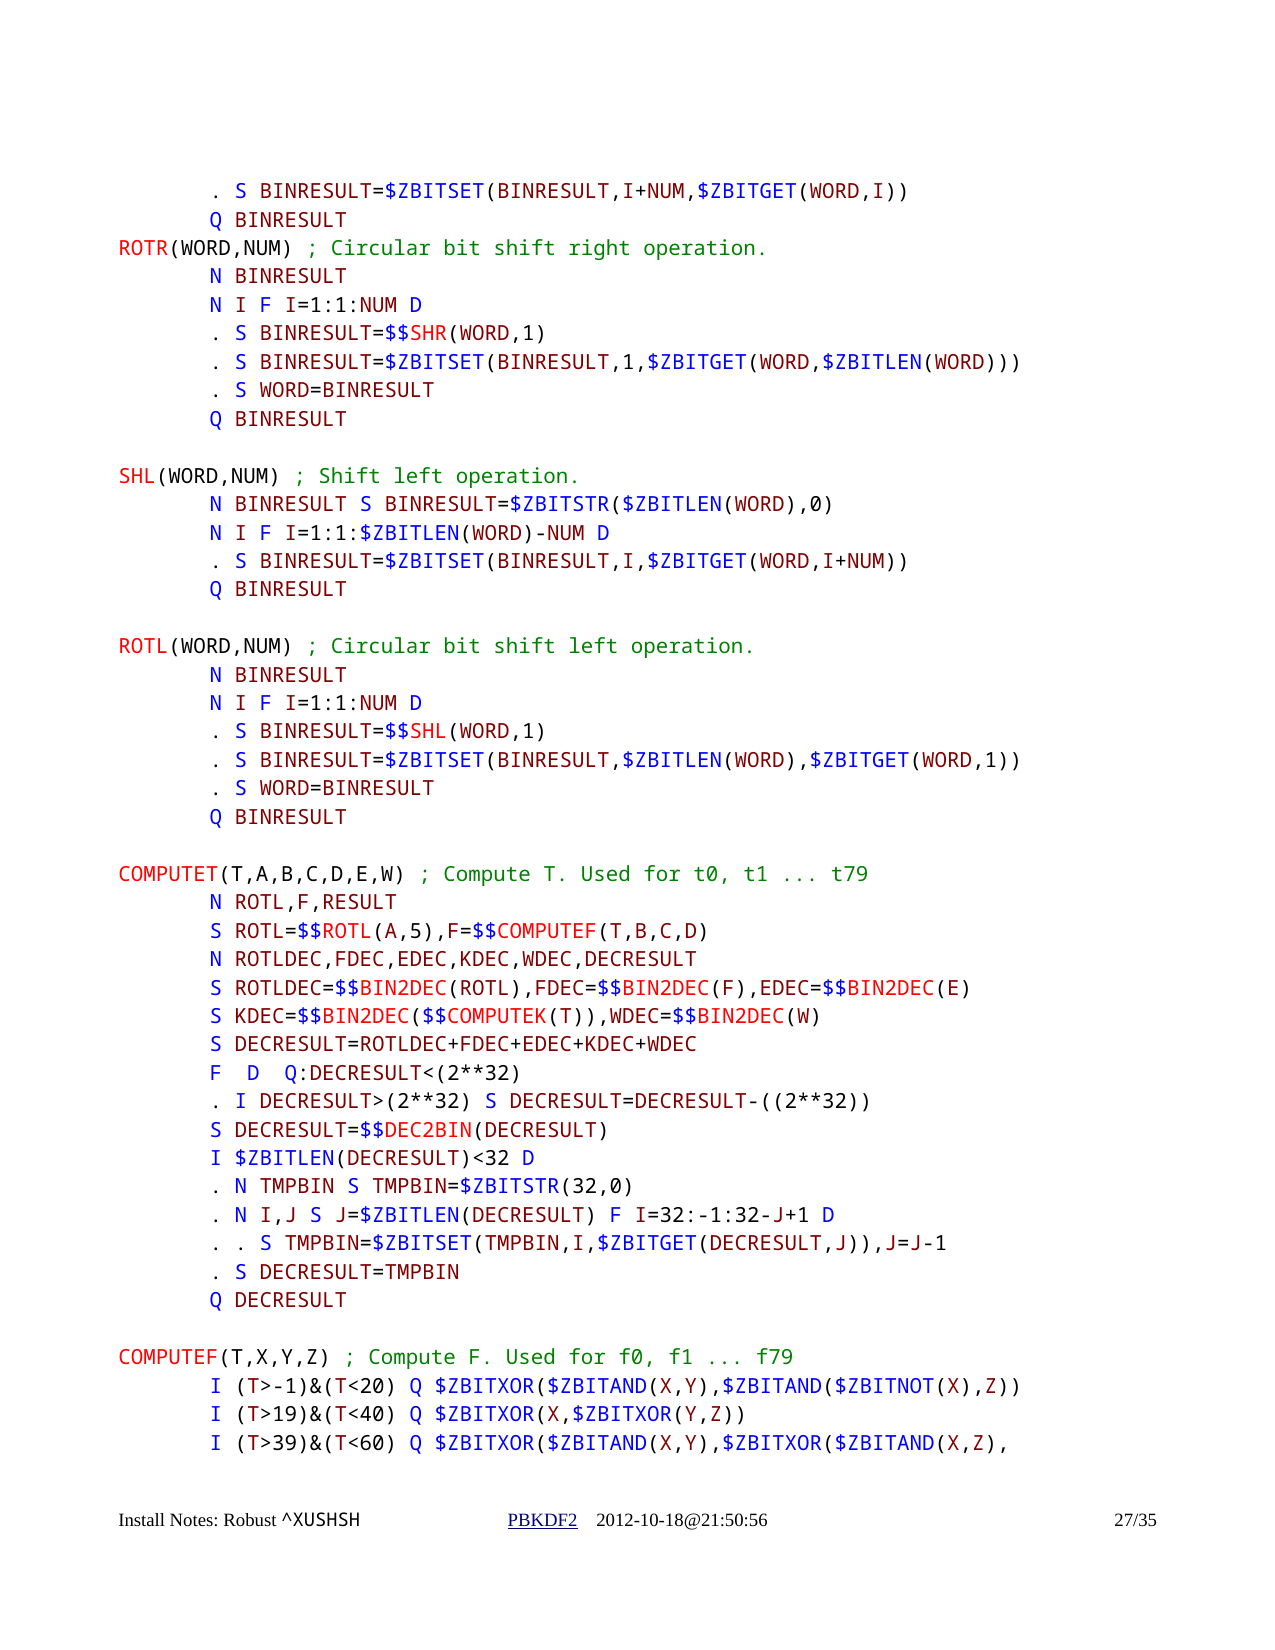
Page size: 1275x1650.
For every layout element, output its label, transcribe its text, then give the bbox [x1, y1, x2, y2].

text . S BINRESULT=$ZBITSET(BINRESULT,I+NUM,$ZBITGET(WORD,I)) Q BINRESULT ROTR(WORD,NUM) ; Circular bit shift right operation. N BINRESULT N I F I=1:1:NUM D . S BINRESULT=$$SHR(WORD,1) . S BINRESULT=$ZBITSET(BINRESULT,1,$ZBITGET(WORD,$ZBITLEN(WORD))) . S WORD=BINRESULT Q BINRESULT SHL(WORD,NUM) ; Shift left operation. N BINRESULT S BINRESULT=$ZBITSTR($ZBITLEN(WORD),0) N I F I=1:1:$ZBITLEN(WORD)-NUM D . S BINRESULT=$ZBITSET(BINRESULT,I,$ZBITGET(WORD,I+NUM)) Q BINRESULT ROTL(WORD,NUM) ; Circular bit shift left operation. N BINRESULT N I F I=1:1:NUM D . S BINRESULT=$$SHL(WORD,1) . S BINRESULT=$ZBITSET(BINRESULT,$ZBITLEN(WORD),$ZBITGET(WORD,1)) . S WORD=BINRESULT Q BINRESULT COMPUTET(T,A,B,C,D,E,W) ; Compute T. Used for t0, t1 ... t79 N ROTL,F,RESULT S ROTL=$$ROTL(A,5),F=$$COMPUTEF(T,B,C,D) N ROTLDEC,FDEC,EDEC,KDEC,WDEC,DECRESULT S ROTLDEC=$$BIN2DEC(ROTL),FDEC=$$BIN2DEC(F),EDEC=$$BIN2DEC(E) S KDEC=$$BIN2DEC($$COMPUTEK(T)),WDEC=$$BIN2DEC(W) S DECRESULT=ROTLDEC+FDEC+EDEC+KDEC+WDEC F D Q:DECRESULT<(2**32) . I DECRESULT>(2**32) S DECRESULT=DECRESULT-((2**32)) S DECRESULT=$$DEC2BIN(DECRESULT) I $ZBITLEN(DECRESULT)<32 D . N TMPBIN S TMPBIN=$ZBITSTR(32,0) . N I,J S J=$ZBITLEN(DECRESULT) F I=32:-1:32-J+1 D . . S TMPBIN=$ZBITSET(TMPBIN,I,$ZBITGET(DECRESULT,J)),J=J-1 . S DECRESULT=TMPBIN Q DECRESULT COMPUTEF(T,X,Y,Z) ; Compute F. Used for f0, f1 ... f79 I (T>-1)&(T<20) Q $ZBITXOR($ZBITAND(X,Y),$ZBITAND($ZBITNOT(X),Z)) I (T>19)&(T<40) Q $ZBITXOR(X,$ZBITXOR(Y,Z)) I (T>39)&(T<60) Q $ZBITXOR($ZBITAND(X,Y),$ZBITXOR($ZBITAND(X,Z), [118, 176, 1183, 1456]
